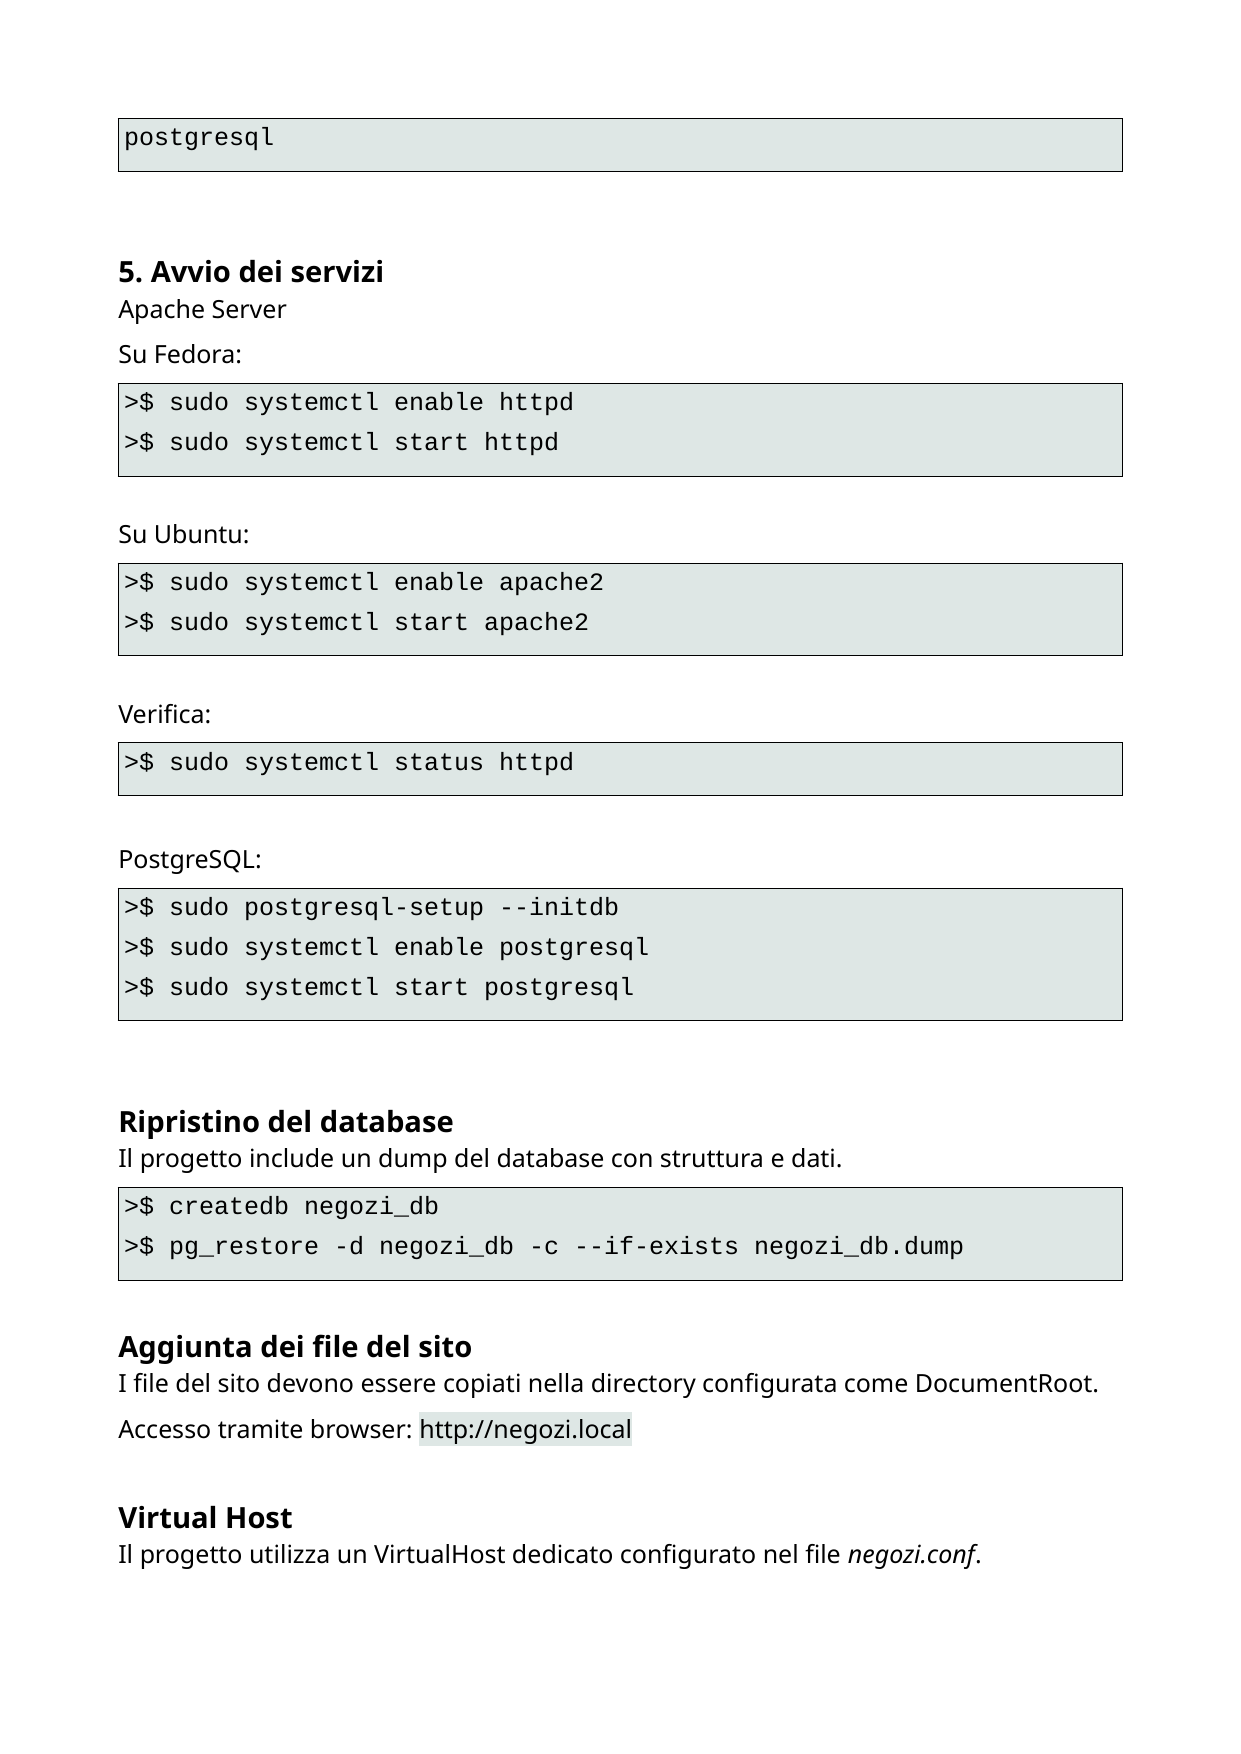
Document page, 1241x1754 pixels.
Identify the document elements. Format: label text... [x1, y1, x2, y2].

table_header >$ sudo systemctl status httpd [119, 743, 1122, 795]
text Accesso tramite browser: http://negozi.local [118, 1412, 1122, 1446]
table_header >$ sudo postgresql-setup --initdb >$ sudo systemctl enable postgresql >$ sudo systemctl start postgresql [119, 889, 1122, 1020]
text Verifica: [118, 696, 1122, 731]
text Su Fedora: [118, 337, 1122, 371]
subtitle Aggiunta dei file del sito [118, 1326, 1122, 1366]
subtitle Ripristino del database [118, 1101, 1122, 1141]
table_header >$ sudo systemctl enable httpd >$ sudo systemctl start httpd [119, 384, 1122, 476]
table_header >$ sudo systemctl enable apache2 >$ sudo systemctl start apache2 [119, 564, 1122, 655]
table_header >$ createdb negozi_db >$ pg_restore -d negozi_db -c --if-exists negozi_db.dump [119, 1188, 1122, 1279]
text Il progetto include un dump del database con struttura e dati. [118, 1141, 1122, 1175]
subtitle 5. Avvio dei servizi [118, 252, 1122, 291]
subtitle Virtual Host [118, 1497, 1122, 1537]
table_header postgresql [119, 119, 1122, 171]
text Apache Server [118, 291, 1122, 325]
text PostgreSQL: [118, 842, 1122, 876]
text I file del sito devono essere copiati nella directory configurata come DocumentRoot. [118, 1366, 1122, 1400]
text Il progetto utilizza un VirtualHost dedicato configurato nel file negozi.conf. [118, 1537, 1122, 1571]
text Su Ubuntu: [118, 517, 1122, 551]
